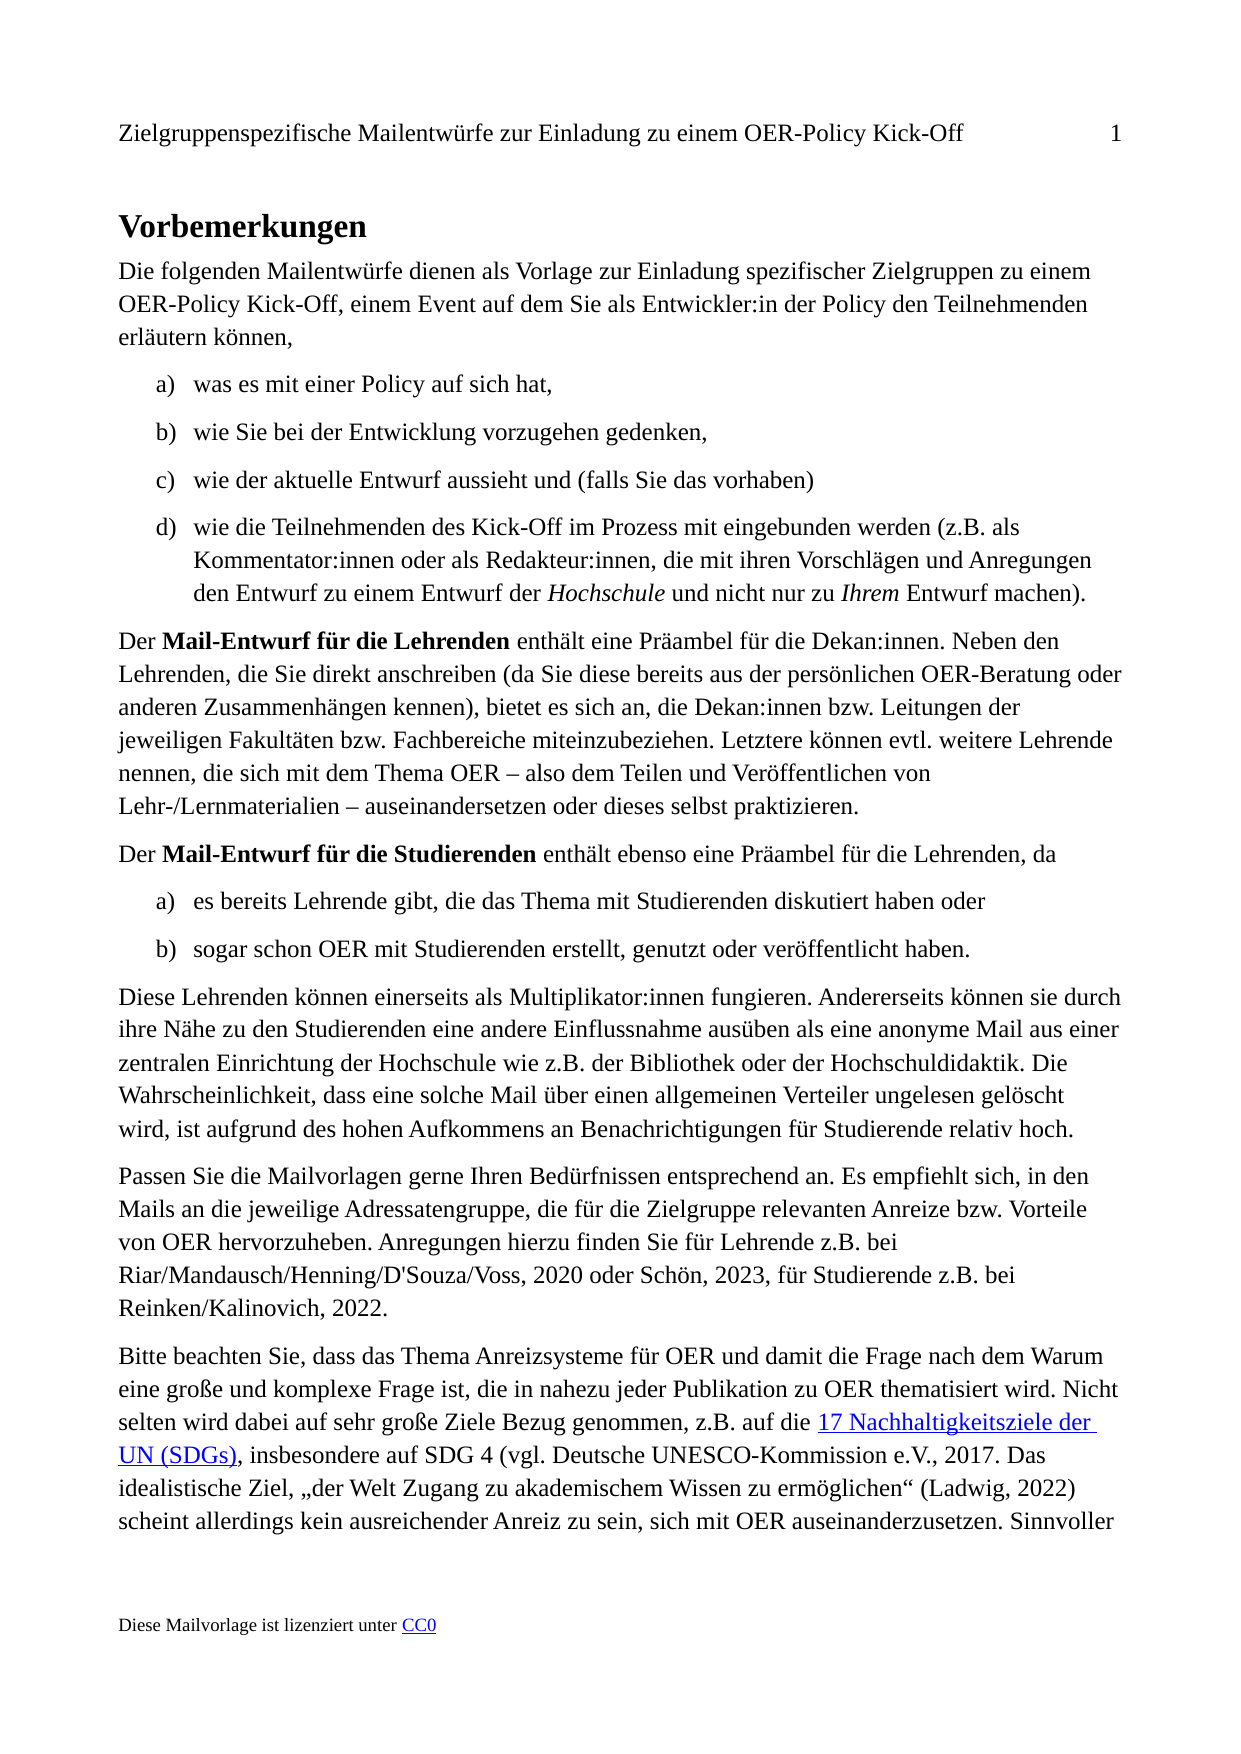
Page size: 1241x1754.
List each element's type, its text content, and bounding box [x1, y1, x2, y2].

list es bereits Lehrende gibt, die das Thema mit Studierenden diskutiert haben oder [156, 886, 1122, 915]
text Der Mail-Entwurf für die Studierenden enthält ebenso eine Präambel für die Lehrenden, da [118, 839, 1122, 867]
list was es mit einer Policy auf sich hat, [156, 369, 1122, 398]
list wie der aktuelle Entwurf aussieht und (falls Sie das vorhaben) [156, 465, 1122, 493]
text Bitte beachten Sie, dass das Thema Anreizsysteme für OER und damit die Frage nach dem Warum eine große und komplexe Frage ist, die in nahezu jeder Publikation zu OER thematisiert wird. Nicht selten wird dabei auf sehr große Ziele Bezug genommen, z.B. auf die 17 Nachhaltigkeitsziele der UN (SDGs), insbesondere auf SDG 4 (vgl. Deutsche UNESCO-Kommission e.V., 2017. Das idealistische Ziel, „der Welt Zugang zu akademischem Wissen zu ermöglichen“ (Ladwig, 2022) scheint allerdings kein ausreichender Anreiz zu sein, sich mit OER auseinanderzusetzen. Sinnvoller [118, 1341, 1122, 1535]
list wie die Teilnehmenden des Kick-Off im Prozess mit eingebunden werden (z.B. als Kommentator:innen oder als Redakteur:innen, die mit ihren Vorschlägen und Anregungen den Entwurf zu einem Entwurf der Hochschule und nicht nur zu Ihrem Entwurf machen). [156, 512, 1122, 607]
subtitle Vorbemerkungen [118, 206, 1122, 244]
text Diese Lehrenden können einerseits als Multiplikator:innen fungieren. Andererseits können sie durch ihre Nähe zu den Studierenden eine andere Einflussnahme ausüben als eine anonyme Mail aus einer zentralen Einrichtung der Hochschule wie z.B. der Bibliothek oder der Hochschuldidaktik. Die Wahrscheinlichkeit, dass eine solche Mail über einen allgemeinen Verteiler ungelesen gelöscht wird, ist aufgrund des hohen Aufkommens an Benachrichtigungen für Studierende relativ hoch. [118, 982, 1122, 1142]
text Passen Sie die Mailvorlagen gerne Ihren Bedürfnissen entsprechend an. Es empfiehlt sich, in den Mails an die jeweilige Adressatengruppe, die für die Zielgruppe relevanten Anreize bzw. Vorteile von OER hervorzuheben. Anregungen hierzu finden Sie für Lehrende z.B. bei Riar/Mandausch/Henning/D'Souza/Voss, 2020 oder Schön, 2023, für Studierende z.B. bei Reinken/Kalinovich, 2022. [118, 1161, 1122, 1322]
list wie Sie bei der Entwicklung vorzugehen gedenken, [156, 417, 1122, 446]
text Die folgenden Mailentwürfe dienen als Vorlage zur Einladung spezifischer Zielgruppen zu einem OER-Policy Kick-Off, einem Event auf dem Sie als Entwickler:in der Policy den Teilnehmenden erläutern können, [118, 256, 1122, 351]
text Der Mail-Entwurf für die Lehrenden enthält eine Präambel für die Dekan:innen. Neben den Lehrenden, die Sie direkt anschreiben (da Sie diese bereits aus der persönlichen OER-Beratung oder anderen Zusammenhängen kennen), bietet es sich an, die Dekan:innen bzw. Leitungen der jeweiligen Fakultäten bzw. Fachbereiche miteinzubeziehen. Letztere können evtl. weitere Lehrende nennen, die sich mit dem Thema OER – also dem Teilen und Veröffentlichen von Lehr-/Lernmaterialien – auseinandersetzen oder dieses selbst praktizieren. [118, 626, 1122, 820]
list sogar schon OER mit Studierenden erstellt, genutzt oder veröffentlicht haben. [156, 934, 1122, 963]
